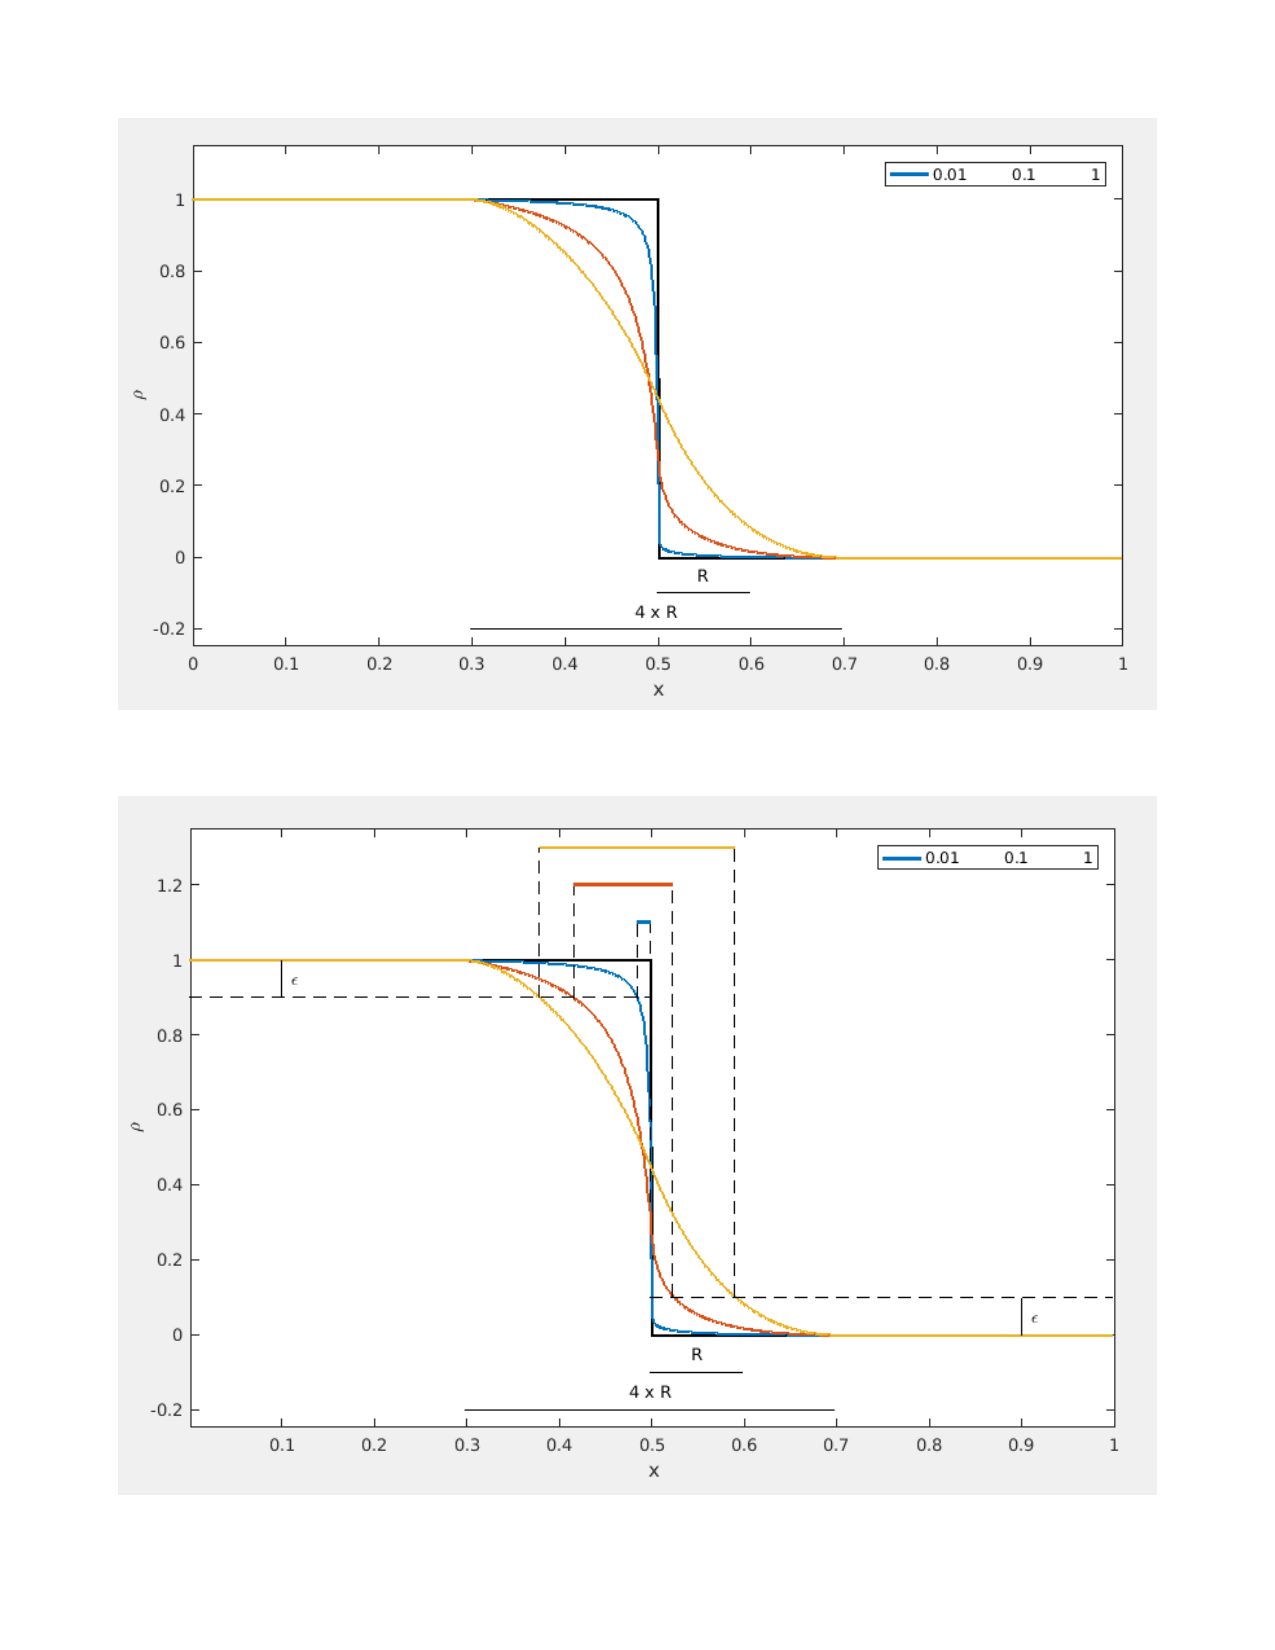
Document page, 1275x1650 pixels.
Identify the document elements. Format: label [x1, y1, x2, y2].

picture [118, 796, 1157, 1495]
picture [118, 118, 1157, 710]
